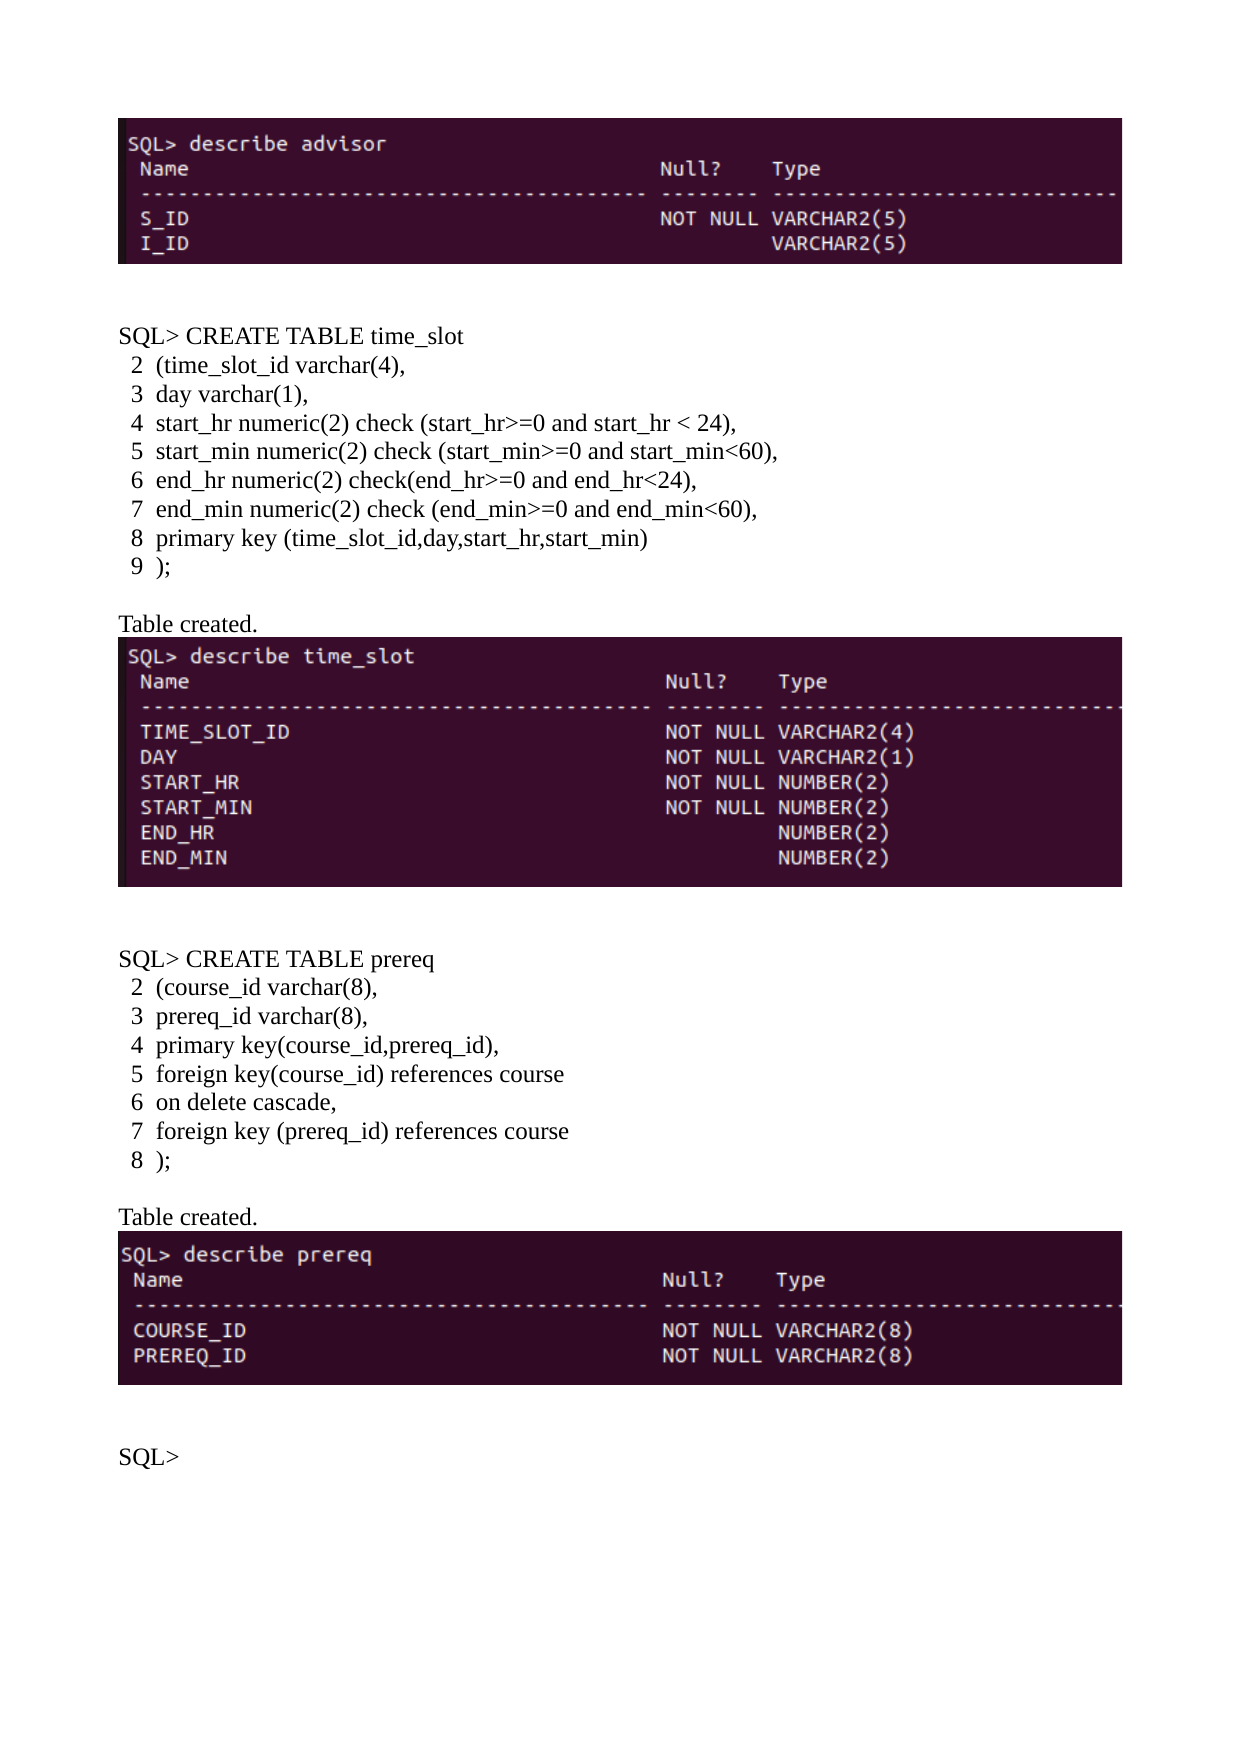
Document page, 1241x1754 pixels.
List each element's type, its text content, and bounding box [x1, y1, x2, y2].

text 8 primary key (time_slot_id,day,start_hr,start_min) [118, 523, 1122, 551]
text 6 on delete cascade, [118, 1087, 1122, 1116]
text 6 end_hr numeric(2) check(end_hr>=0 and end_hr<24), [118, 465, 1122, 494]
picture [118, 637, 1123, 887]
text 2 (time_slot_id varchar(4), [118, 350, 1122, 379]
text 2 (course_id varchar(8), [118, 972, 1122, 1001]
text 9 ); [118, 551, 1122, 580]
text 4 start_hr numeric(2) check (start_hr>=0 and start_hr < 24), [118, 408, 1122, 436]
text 3 day varchar(1), [118, 379, 1122, 408]
text Table created. [118, 609, 1122, 637]
text 8 ); [118, 1145, 1122, 1174]
text 7 foreign key (prereq_id) references course [118, 1116, 1122, 1145]
text Table created. [118, 1202, 1122, 1231]
picture [118, 1231, 1123, 1385]
text SQL> CREATE TABLE time_slot [118, 321, 1122, 350]
text 5 foreign key(course_id) references course [118, 1059, 1122, 1087]
text 3 prereq_id varchar(8), [118, 1001, 1122, 1030]
picture [118, 118, 1123, 264]
text 7 end_min numeric(2) check (end_min>=0 and end_min<60), [118, 494, 1122, 523]
text SQL> CREATE TABLE prereq [118, 944, 1122, 972]
text 5 start_min numeric(2) check (start_min>=0 and start_min<60), [118, 436, 1122, 465]
text 4 primary key(course_id,prereq_id), [118, 1030, 1122, 1059]
text SQL> [118, 1442, 1122, 1471]
